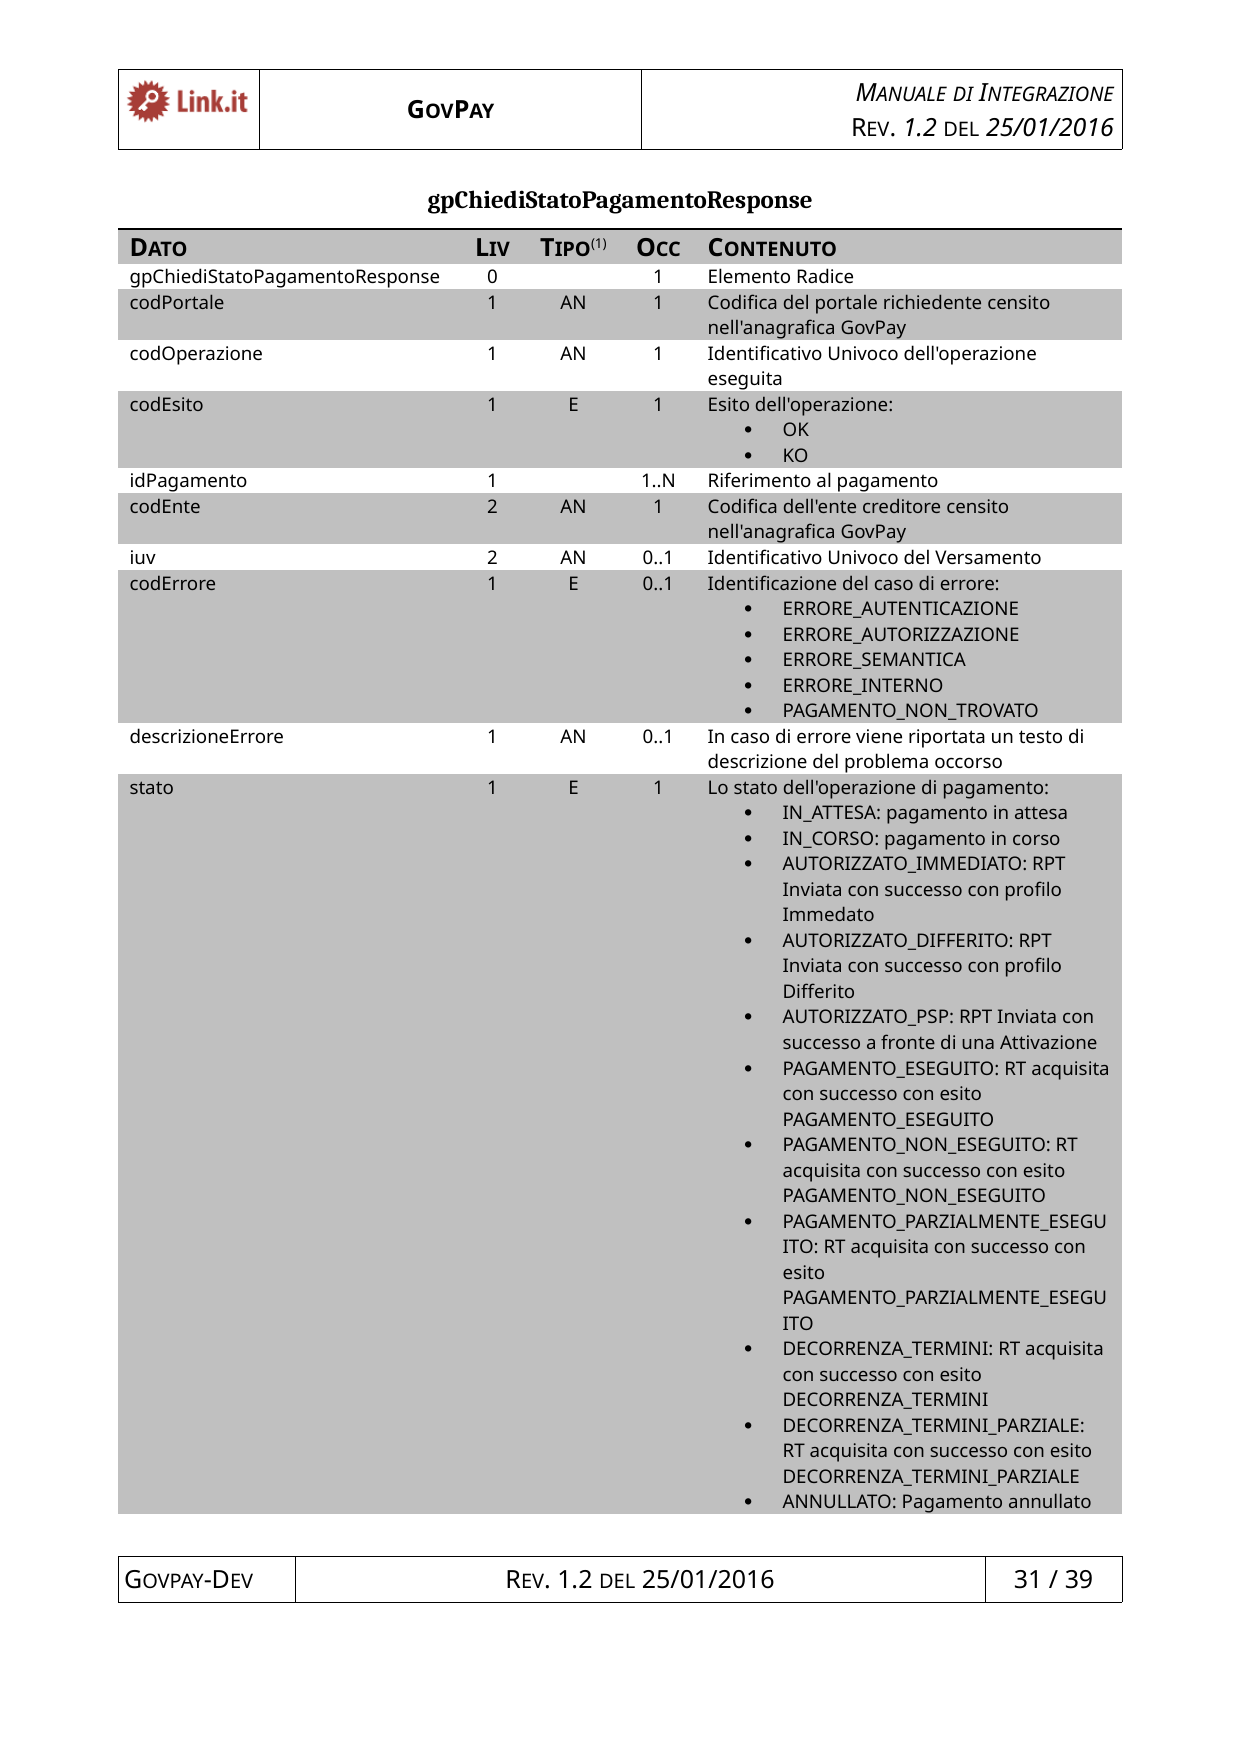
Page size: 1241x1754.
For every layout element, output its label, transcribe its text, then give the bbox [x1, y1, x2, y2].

table_cell In caso di errore viene riportata un testo di descrizione del problema occorso [696, 723, 1122, 774]
table_cell Identificativo Univoco del Versamento [696, 544, 1122, 570]
table_cell Tipo(1) [526, 230, 620, 264]
table_cell Esito dell'operazione: OK KO [696, 391, 1122, 468]
table_cell 1 [458, 570, 526, 723]
table_cell codOperazione [118, 340, 458, 391]
table_cell 1 [620, 493, 696, 544]
table_cell 1 [620, 264, 696, 289]
table_cell 1 [458, 391, 526, 468]
table_cell Identificativo Univoco dell'operazione eseguita [696, 340, 1122, 391]
table_cell Riferimento al pagamento [696, 468, 1122, 493]
table_cell 2 [458, 493, 526, 544]
table_cell 1 [458, 468, 526, 493]
table_cell 0..1 [620, 723, 696, 774]
table_cell AN [526, 340, 620, 391]
table_cell 1 [458, 340, 526, 391]
table_cell Lo stato dell'operazione di pagamento: IN_ATTESA: pagamento in attesa IN_CORSO: pagamento in corso AUTORIZZATO_IMMEDIATO: RPT Inviata con successo con profilo Immedato AUTORIZZATO_DIFFERITO: RPT Inviata con successo con profilo Differito AUTORIZZATO_PSP: RPT Inviata con successo a fronte di una Attivazione PAGAMENTO_ESEGUITO: RT acquisita con successo con esito PAGAMENTO_ESEGUITO PAGAMENTO_NON_ESEGUITO: RT acquisita con successo con esito PAGAMENTO_NON_ESEGUITO PAGAMENTO_PARZIALMENTE_ESEGUITO: RT acquisita con successo con esito PAGAMENTO_PARZIALMENTE_ESEGUITO DECORRENZA_TERMINI: RT acquisita con successo con esito DECORRENZA_TERMINI DECORRENZA_TERMINI_PARZIALE: RT acquisita con successo con esito DECORRENZA_TERMINI_PARZIALE ANNULLATO: Pagamento annullato [696, 774, 1122, 1514]
table_cell codEsito [118, 391, 458, 468]
table_cell [526, 468, 620, 493]
table_cell 0 [458, 264, 526, 289]
table_cell codEnte [118, 493, 458, 544]
table_cell AN [526, 723, 620, 774]
table_cell 1 [620, 340, 696, 391]
table_cell E [526, 570, 620, 723]
table_cell codPortale [118, 289, 458, 340]
table_cell AN [526, 544, 620, 570]
table_cell 1 [620, 774, 696, 1514]
table_cell E [526, 391, 620, 468]
table_cell Codifica dell'ente creditore censito nell'anagrafica GovPay [696, 493, 1122, 544]
table_cell 1..N [620, 468, 696, 493]
table_cell E [526, 774, 620, 1514]
table_cell 0..1 [620, 544, 696, 570]
table_cell Identificazione del caso di errore: ERRORE_AUTENTICAZIONE ERRORE_AUTORIZZAZIONE ERRORE_SEMANTICA ERRORE_INTERNO PAGAMENTO_NON_TROVATO [696, 570, 1122, 723]
table_cell 1 [458, 289, 526, 340]
table_cell 0..1 [620, 570, 696, 723]
table_cell 1 [620, 289, 696, 340]
table_cell 1 [458, 774, 526, 1514]
table_cell AN [526, 493, 620, 544]
table_cell Dato [118, 230, 458, 264]
table_cell Contenuto [696, 230, 1122, 264]
table_cell descrizioneErrore [118, 723, 458, 774]
table_cell 2 [458, 544, 526, 570]
table_cell 1 [458, 723, 526, 774]
table_header gpChiediStatoPagamentoResponse [118, 186, 1122, 227]
table_cell gpChiediStatoPagamentoResponse [118, 264, 458, 289]
table_cell idPagamento [118, 468, 458, 493]
table_cell Codifica del portale richiedente censito nell'anagrafica GovPay [696, 289, 1122, 340]
table_cell AN [526, 289, 620, 340]
table_cell codErrore [118, 570, 458, 723]
table_cell stato [118, 774, 458, 1514]
table_cell iuv [118, 544, 458, 570]
table_cell [526, 264, 620, 289]
table_cell Elemento Radice [696, 264, 1122, 289]
table_cell Occ [620, 230, 696, 264]
picture [123, 75, 254, 128]
table_cell 1 [620, 391, 696, 468]
table_cell Liv [458, 230, 526, 264]
